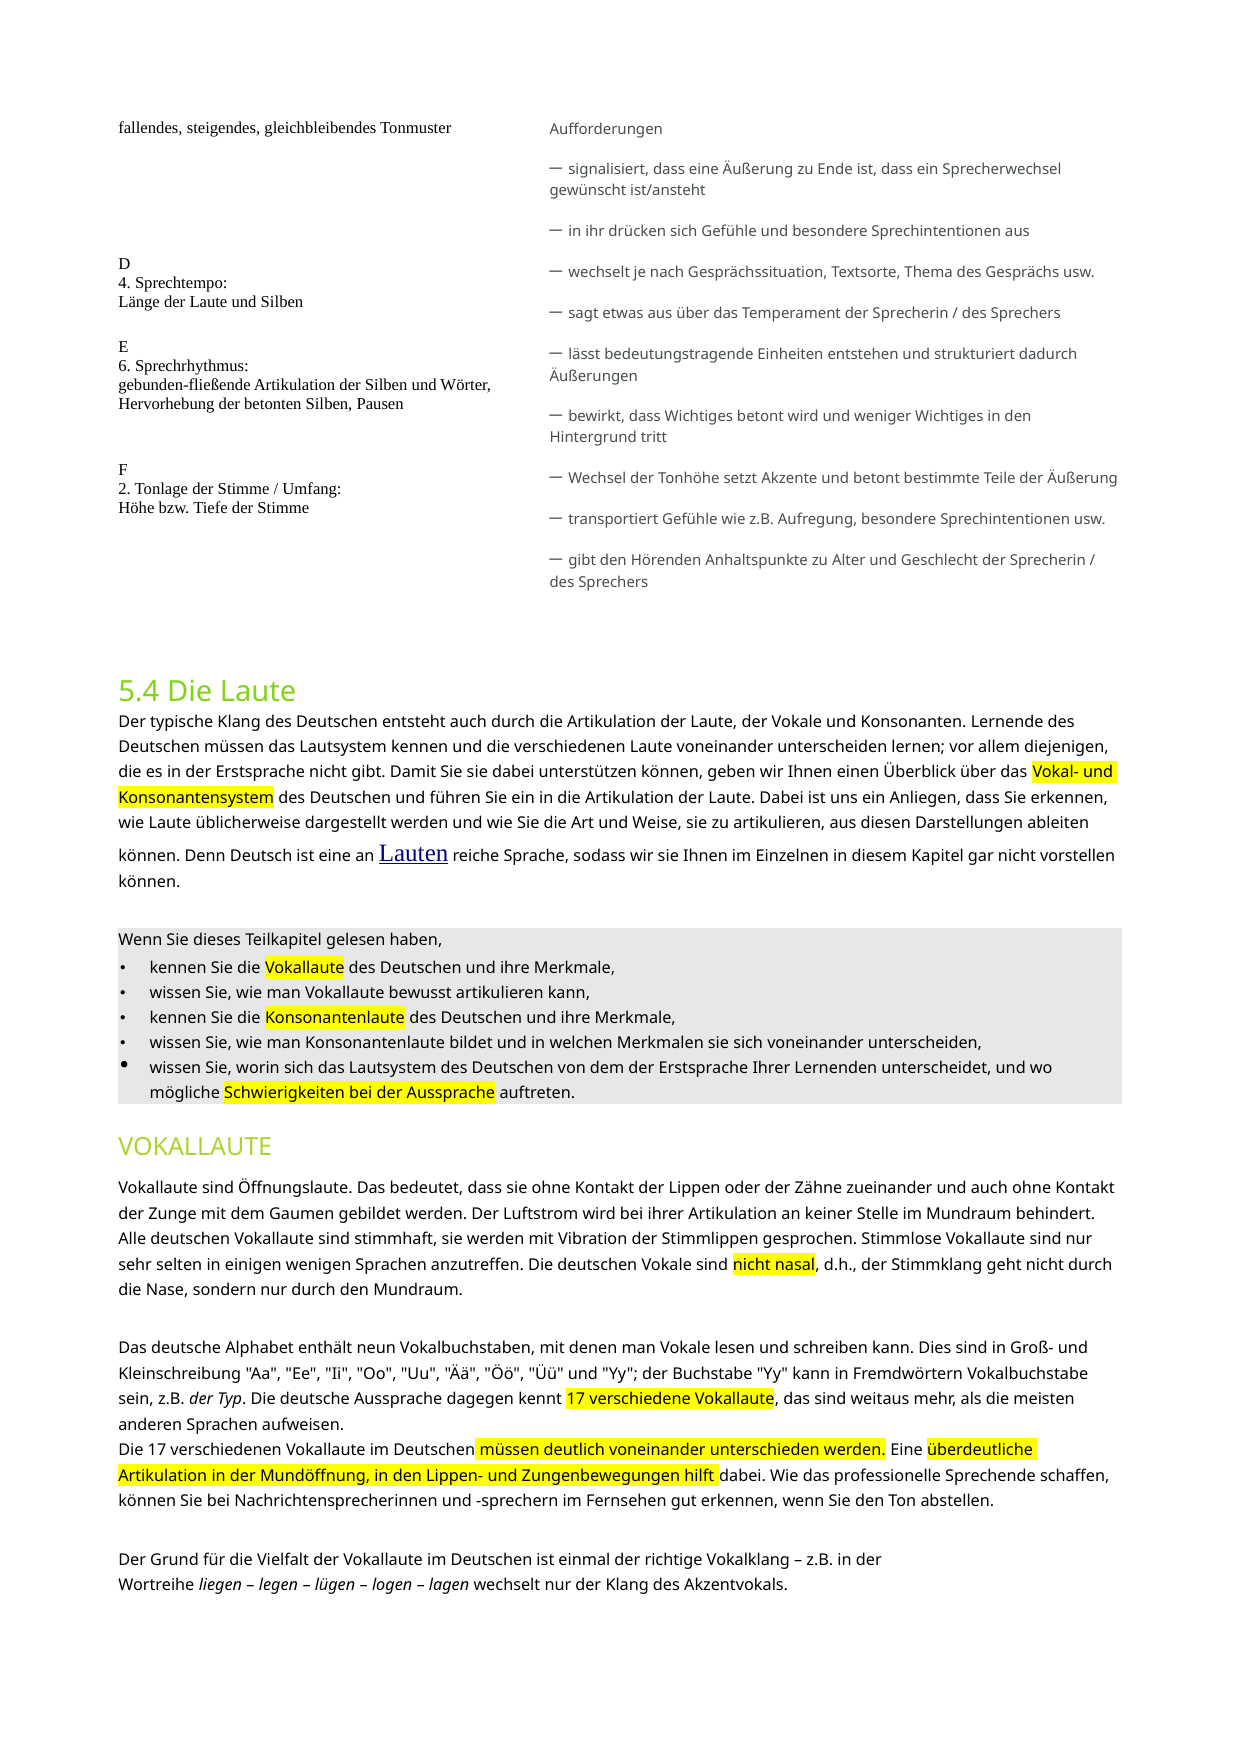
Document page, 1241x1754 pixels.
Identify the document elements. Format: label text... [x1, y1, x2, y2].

table_cell – Wechsel der Tonhöhe setzt Akzente und betont bestimmte Teile der Äußerung – transportiert Gefühle wie z.B. Aufregung, besondere Sprechintentionen usw. – gibt den Hörenden Anhaltspunkte zu Alter und Geschlecht der Sprecherin / des Sprechers [549, 460, 1122, 604]
table_cell Aufforderungen – signalisiert, dass eine Äußerung zu Ende ist, dass ein Sprecherwechsel gewünscht ist/ansteht – in ihr drücken sich Gefühle und besondere Sprechintentionen aus [549, 118, 1122, 254]
subtitle VOKALLAUTE [118, 1129, 1122, 1163]
text Alle deutschen Vokallaute sind stimmhaft, sie werden mit Vibration der Stimmlippen gesprochen. Stimmlose Vokallaute sind nur sehr selten in einigen wenigen Sprachen anzutreffen. Die deutschen Vokale sind nicht nasal, d.h., der Stimmklang geht nicht durch die Nase, sondern nur durch den Mundraum. [118, 1227, 1122, 1300]
list kennen Sie die Konsonantenlaute des Deutschen und ihre Merkmale, [120, 1004, 1122, 1029]
list wissen Sie, worin sich das Lautsystem des Deutschen von dem der Erstsprache Ihrer Lernenden unterscheidet, und wo mögliche Schwierigkeiten bei der Aussprache auftreten. [120, 1054, 1122, 1104]
table_cell E 6. Sprechrhythmus: gebunden-fließende Artikulation der Silben und Wörter, Hervorhebung der betonten Silben, Pausen [118, 336, 549, 460]
text Der typische Klang des Deutschen entsteht auch durch die Artikulation der Laute, der Vokale und Konsonanten. Lernende des Deutschen müssen das Lautsystem kennen und die verschiedenen Laute voneinander unterscheiden lernen; vor allem diejenigen, die es in der Erstsprache nicht gibt. Damit Sie sie dabei unterstützen können, geben wir Ihnen einen Überblick über das Vokal- und Konsonantensystem des Deutschen und führen Sie ein in die Artikulation der Laute. Dabei ist uns ein Anliegen, dass Sie erkennen, wie Laute üblicherweise dargestellt werden und wie Sie die Art und Weise, sie zu artikulieren, aus diesen Darstellungen ableiten können. Denn Deutsch ist eine an Lauten reiche Sprache, sodass wir sie Ihnen im Einzelnen in diesem Kapitel gar nicht vorstellen können. [118, 710, 1122, 892]
table_cell D 4. Sprechtempo: Länge der Laute und Silben [118, 254, 549, 336]
table_cell fallendes, steigendes, gleichbleibendes Tonmuster [118, 118, 549, 254]
list wissen Sie, wie man Konsonantenlaute bildet und in welchen Merkmalen sie sich voneinander unterscheiden, [120, 1029, 1122, 1054]
list wissen Sie, wie man Vokallaute bewusst artikulieren kann, [120, 979, 1122, 1004]
text Vokallaute sind Öffnungslaute. Das bedeutet, dass sie ohne Kontakt der Lippen oder der Zähne zueinander und auch ohne Kontakt der Zunge mit dem Gaumen gebildet werden. Der Luftstrom wird bei ihrer Artikulation an keiner Stelle im Mundraum behindert. [118, 1176, 1122, 1224]
table_cell – wechselt je nach Gesprächssituation, Textsorte, Thema des Gesprächs usw. – sagt etwas aus über das Temperament der Sprecherin / des Sprechers [549, 254, 1122, 336]
table_cell F 2. Tonlage der Stimme / Umfang: Höhe bzw. Tiefe der Stimme [118, 460, 549, 604]
text Die 17 verschiedenen Vokallaute im Deutschen müssen deutlich voneinander unterschieden werden. Eine überdeutliche Artikulation in der Mundöffnung, in den Lippen- und Zungenbewegungen hilft dabei. Wie das professionelle Sprechende schaffen, können Sie bei Nachrichtensprecherinnen und -sprechern im Fernsehen gut erkennen, wenn Sie den Ton abstellen. [118, 1438, 1122, 1511]
text Wenn Sie dieses Teilkapitel gelesen haben, [118, 928, 1122, 950]
subtitle 5.4 Die Laute [118, 670, 1122, 710]
list kennen Sie die Vokallaute des Deutschen und ihre Merkmale, [120, 954, 1122, 979]
text Der Grund für die Vielfalt der Vokallaute im Deutschen ist einmal der richtige Vokalklang – z.B. in der Wortreihe liegen – legen – lügen – logen – lagen wechselt nur der Klang des Akzentvokals. [118, 1547, 1122, 1595]
text Das deutsche Alphabet enthält neun Vokalbuchstaben, mit denen man Vokale lesen und schreiben kann. Dies sind in Groß- und Kleinschreibung "Aa", "Ee", "Ii", "Oo", "Uu", "Ää", "Öö", "Üü" und "Yy"; der Buchstabe "Yy" kann in Fremdwörtern Vokalbuchstabe sein, z.B. der Typ. Die deutsche Aussprache dagegen kennt 17 verschiedene Vokallaute, das sind weitaus mehr, als die meisten anderen Sprachen aufweisen. [118, 1337, 1122, 1435]
table_cell – lässt bedeutungstragende Einheiten entstehen und strukturiert dadurch Äußerungen – bewirkt, dass Wichtiges betont wird und weniger Wichtiges in den Hintergrund tritt [549, 336, 1122, 460]
